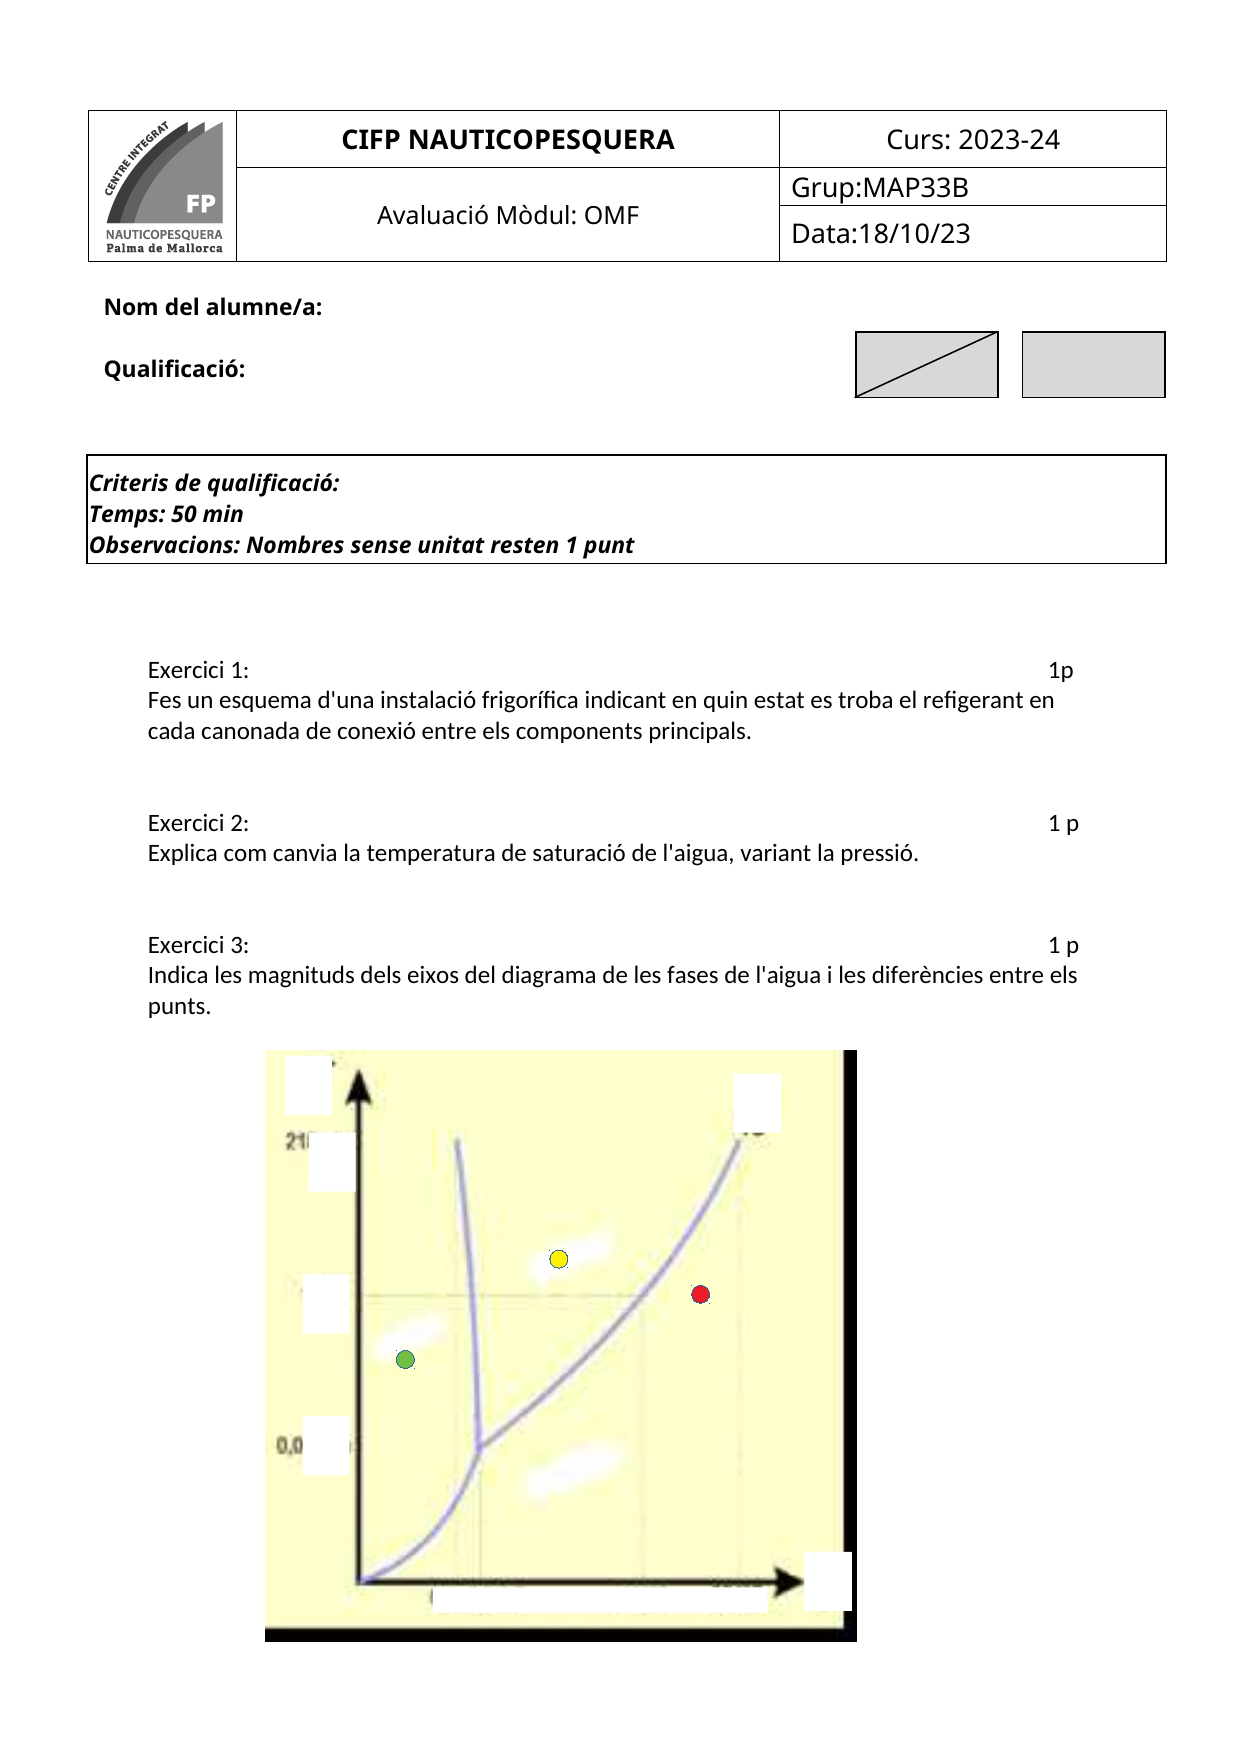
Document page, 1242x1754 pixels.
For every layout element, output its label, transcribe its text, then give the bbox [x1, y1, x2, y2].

text Temps: 50 min [89, 498, 1094, 529]
text Exercici 3: 1 p [148, 929, 1094, 959]
text Exercici 1: 1p [148, 654, 1094, 684]
text Explica com canvia la temperatura de saturació de l'aigua, variant la pressió. [148, 837, 1094, 868]
text Criteris de qualificació: [89, 467, 1094, 498]
picture [265, 1050, 857, 1642]
text Observacions: Nombres sense unitat resten 1 punt [89, 529, 1094, 560]
text Nom del alumne/a: [103, 290, 1094, 322]
picture [100, 111, 229, 260]
text Fes un esquema d'una instalació frigorífica indicant en quin estat es troba el refigerant en cada canonada de conexió entre els components principals. [148, 684, 1094, 746]
text Exercici 2: 1 p [148, 807, 1094, 837]
text [999, 353, 1022, 384]
text Indica les magnituds dels eixos del diagrama de les fases de l'aigua i les diferències entre els punts. [148, 959, 1094, 1020]
text Qualificació: [103, 353, 855, 384]
